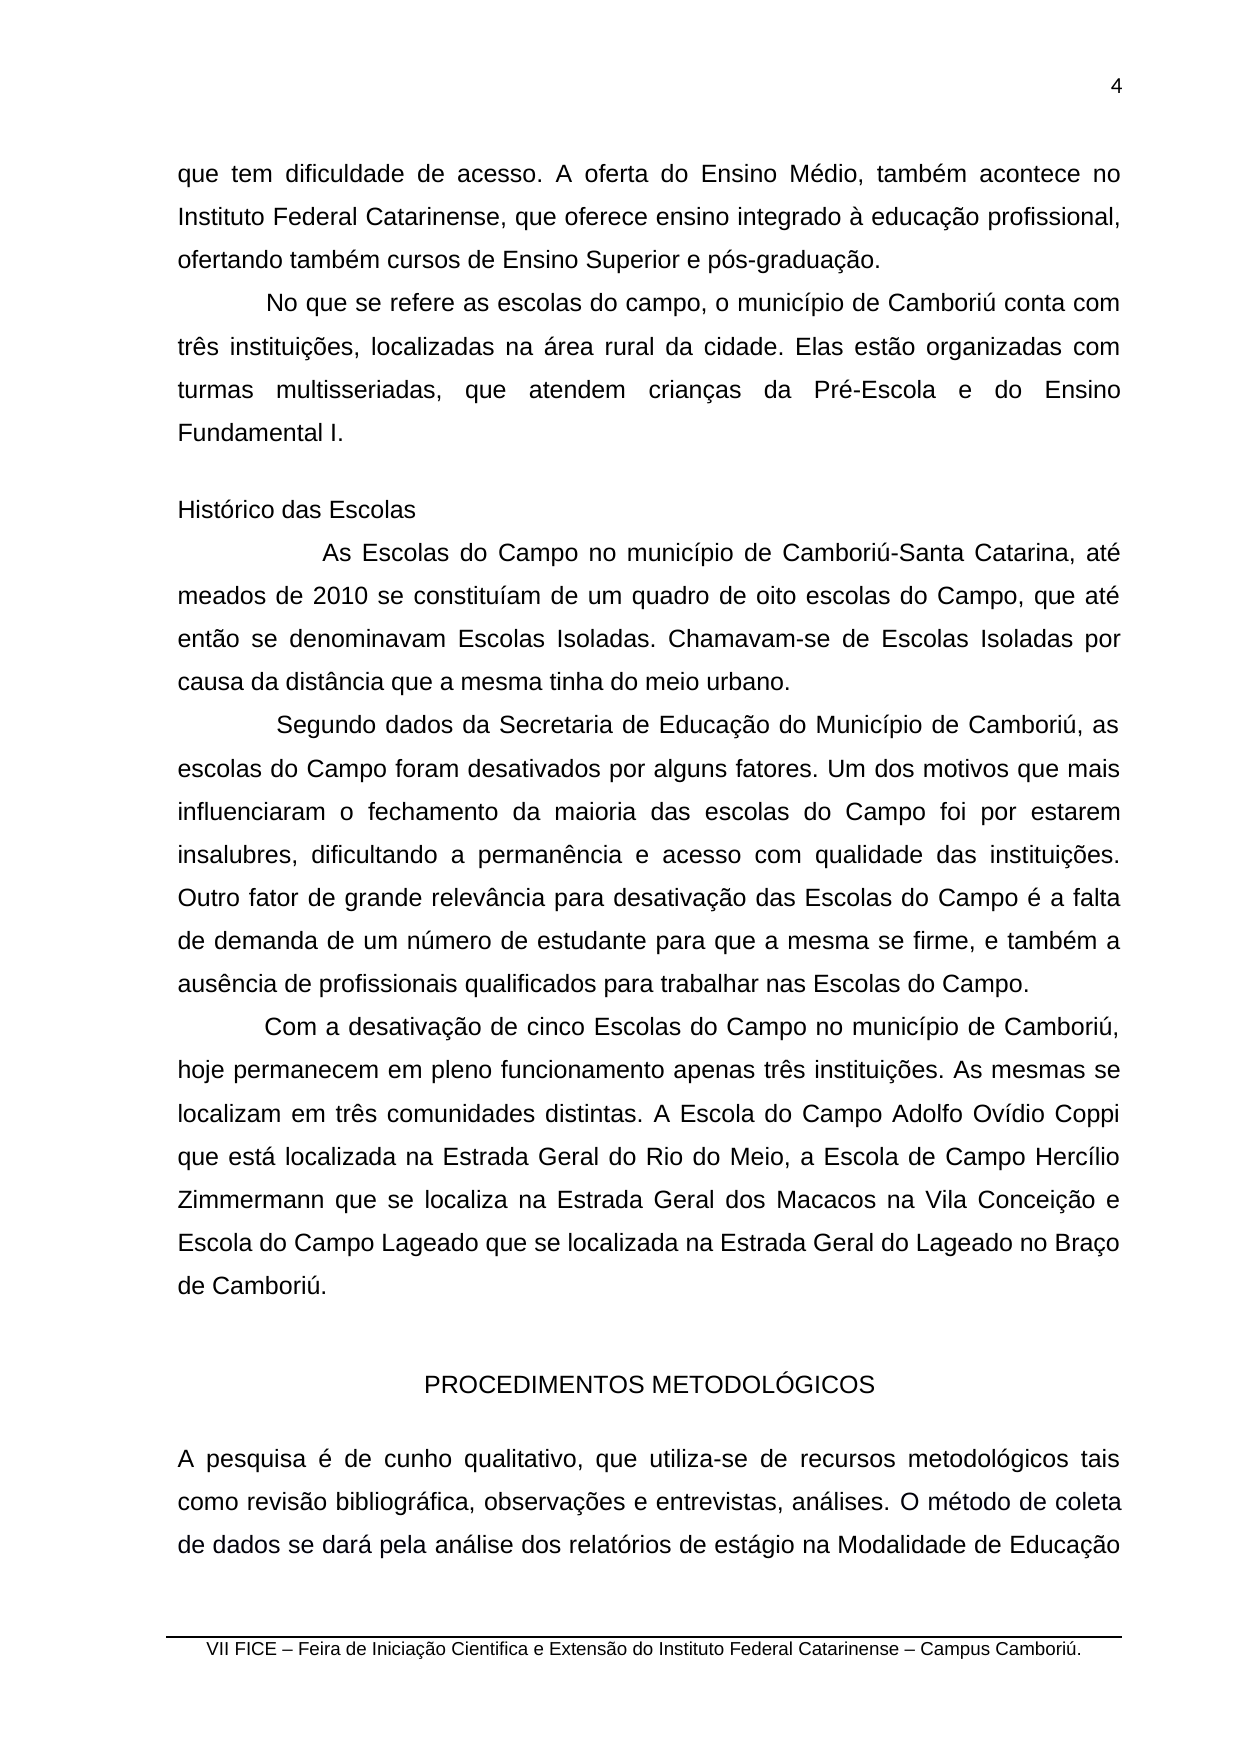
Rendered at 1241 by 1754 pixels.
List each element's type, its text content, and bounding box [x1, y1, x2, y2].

text As Escolas do Campo no município de Camboriú-Santa Catarina, até meados de 2010 se constituíam de um quadro de oito escolas do Campo, que até então se denominavam Escolas Isoladas. Chamavam-se de Escolas Isoladas por causa da distância que a mesma tinha do meio urbano. [177, 538, 1122, 696]
text que tem dificuldade de acesso. A oferta do Ensino Médio, também acontece no Instituto Federal Catarinense, que oferece ensino integrado à educação profissional, ofertando também cursos de Ensino Superior e pós-graduação. [177, 159, 1122, 274]
text PROCEDIMENTOS METODOLÓGICOS [177, 1370, 1122, 1399]
text A pesquisa é de cunho qualitativo, que utiliza-se de recursos metodológicos tais como revisão bibliográfica, observações e entrevistas, análises. O método de coleta de dados se dará pela análise dos relatórios de estágio na Modalidade de Educação [177, 1444, 1122, 1559]
text Com a desativação de cinco Escolas do Campo no município de Camboriú, hoje permanecem em pleno funcionamento apenas três instituições. As mesmas se localizam em três comunidades distintas. A Escola do Campo Adolfo Ovídio Coppi que está localizada na Estrada Geral do Rio do Meio, a Escola de Campo Hercílio Zimmermann que se localiza na Estrada Geral dos Macacos na Vila Conceição e Escola do Campo Lageado que se localizada na Estrada Geral do Lageado no Braço de Camboriú. [177, 1012, 1122, 1300]
text No que se refere as escolas do campo, o município de Camboriú conta com três instituições, localizadas na área rural da cidade. Elas estão organizadas com turmas multisseriadas, que atendem crianças da Pré-Escola e do Ensino Fundamental I. [177, 288, 1122, 446]
text Segundo dados da Secretaria de Educação do Município de Camboriú, as escolas do Campo foram desativados por alguns fatores. Um dos motivos que mais influenciaram o fechamento da maioria das escolas do Campo foi por estarem insalubres, dificultando a permanência e acesso com qualidade das instituições. Outro fator de grande relevância para desativação das Escolas do Campo é a falta de demanda de um número de estudante para que a mesma se firme, e também a ausência de profissionais qualificados para trabalhar nas Escolas do Campo. [177, 711, 1122, 998]
list Histórico das Escolas [177, 495, 1122, 524]
